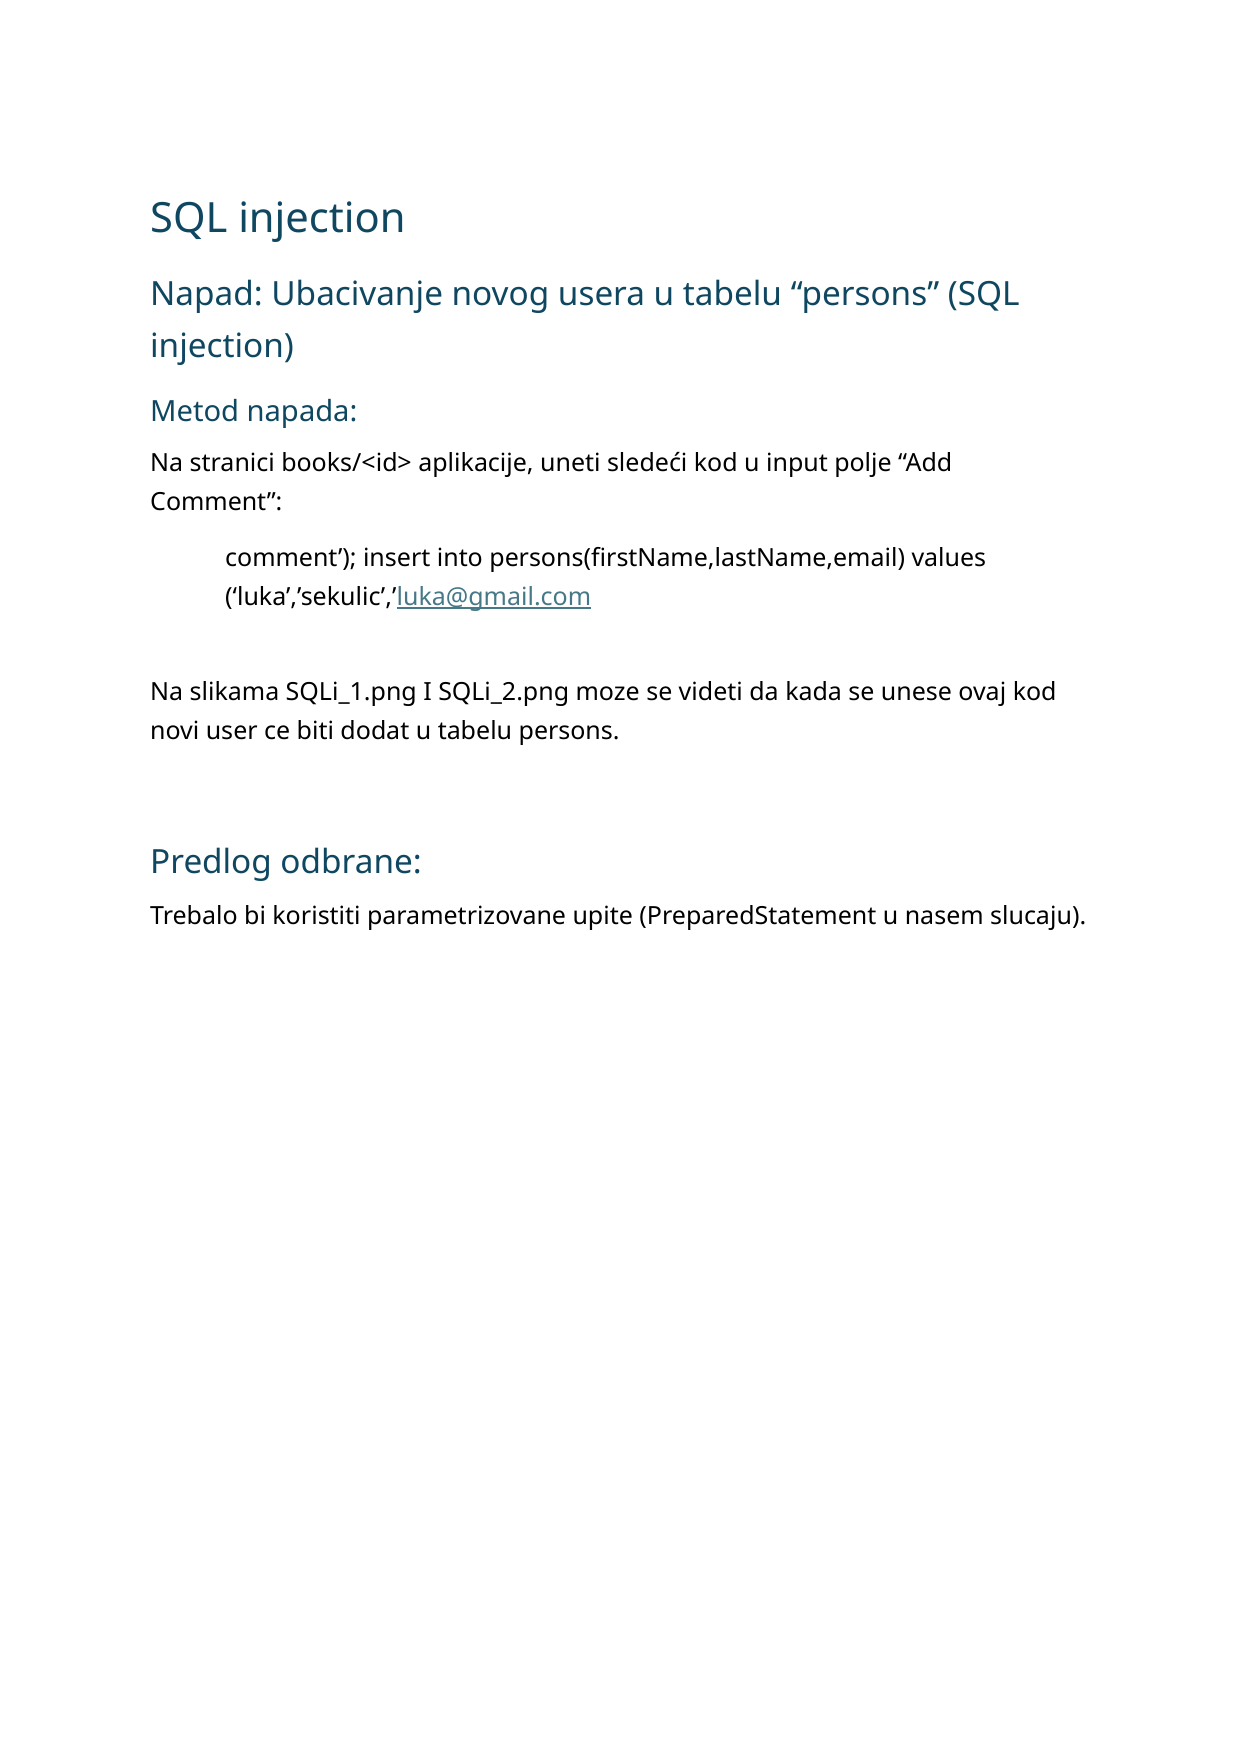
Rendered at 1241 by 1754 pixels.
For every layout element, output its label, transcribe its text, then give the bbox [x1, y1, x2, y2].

subtitle Napad: Ubacivanje novog usera u tabelu “persons” (SQL injection) [150, 269, 1090, 367]
text Na stranici books/<id> aplikacije, uneti sledeći kod u input polje “Add Comment”: [150, 444, 1090, 518]
subtitle Predlog odbrane: [150, 837, 1090, 883]
text Trebalo bi koristiti parametrizovane upite (PreparedStatement u nasem slucaju). [150, 898, 1090, 932]
text Na slikama SQLi_1.png I SQLi_2.png moze se videti da kada se unese ovaj kod novi user ce biti dodat u tabelu persons. [150, 673, 1090, 747]
subtitle SQL injection [150, 187, 1090, 244]
subtitle Metod napada: [150, 390, 1090, 430]
text comment’); insert into persons(firstName,lastName,email) values (‘luka’,’sekulic’,’luka@gmail.com [150, 539, 1090, 652]
